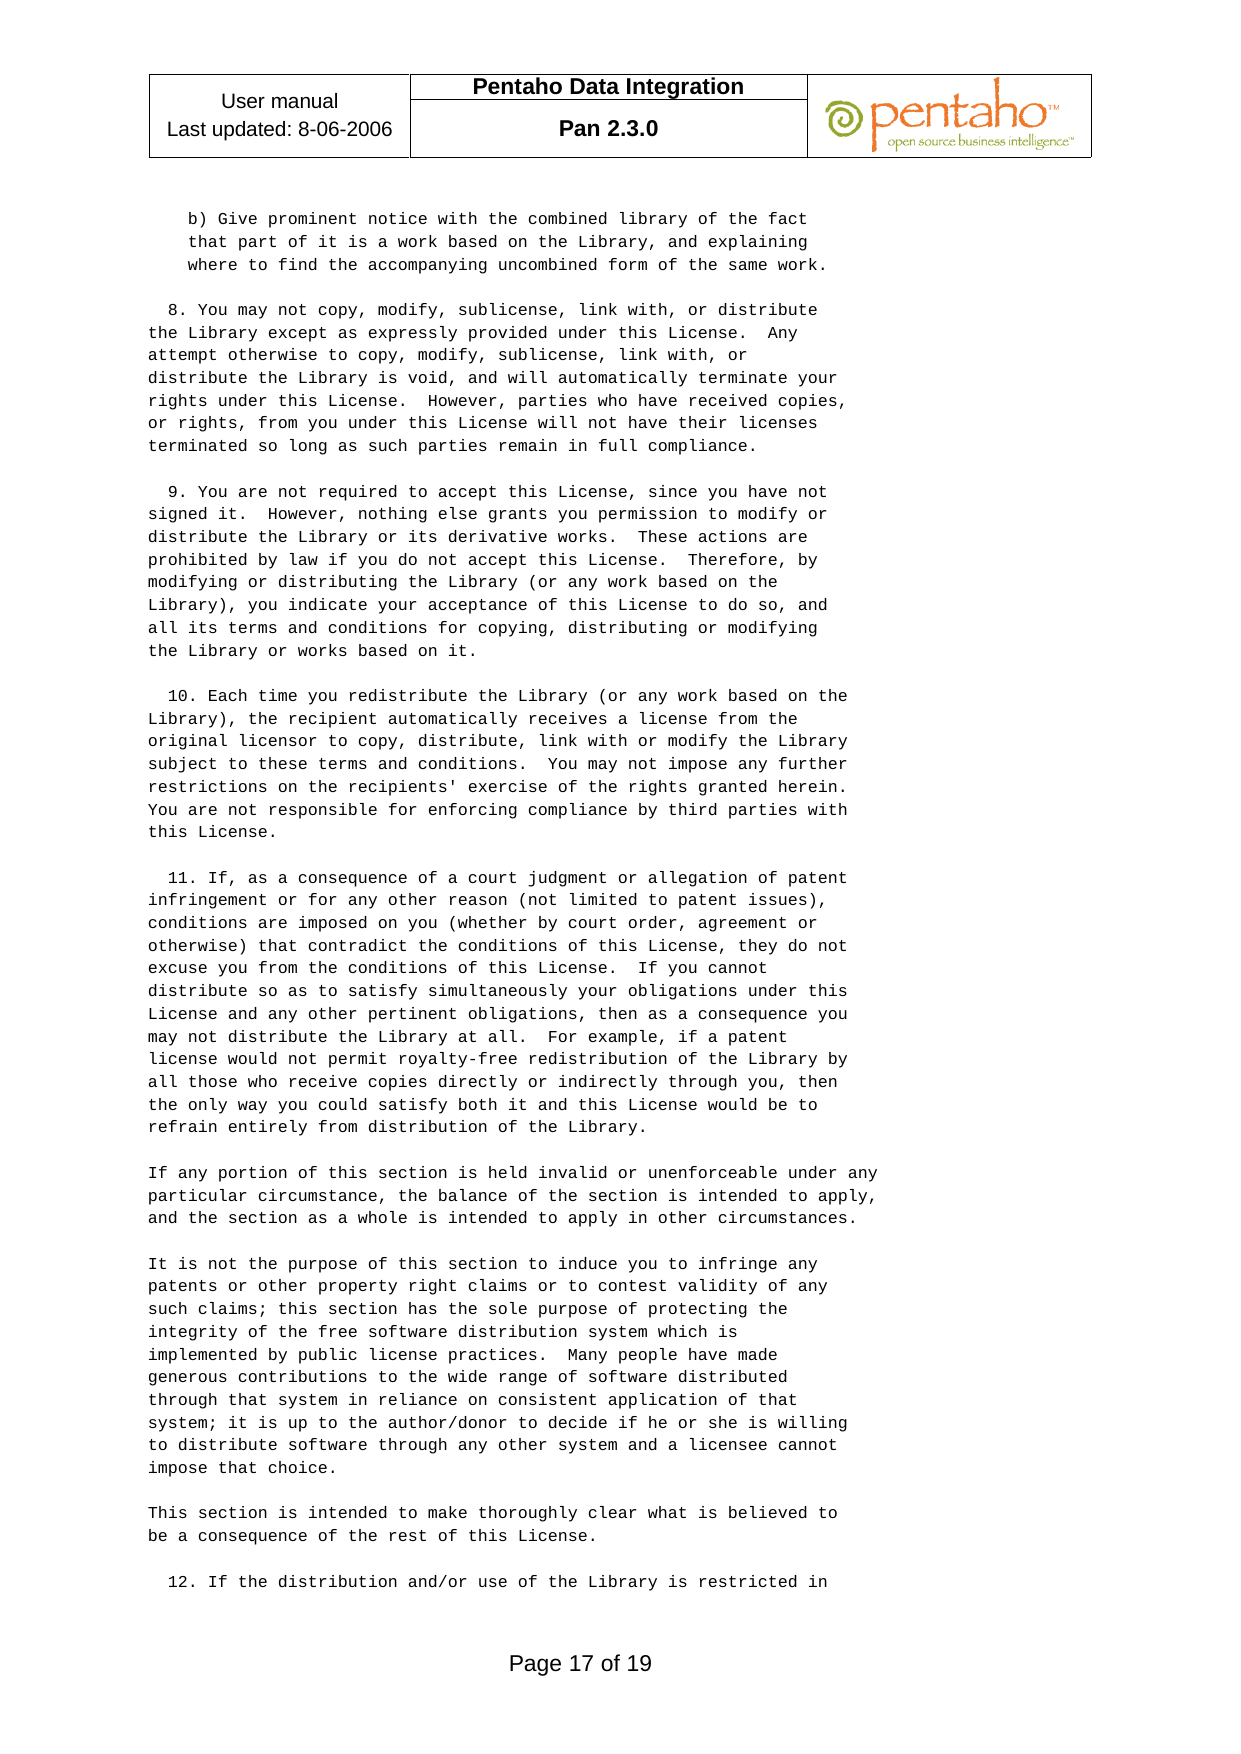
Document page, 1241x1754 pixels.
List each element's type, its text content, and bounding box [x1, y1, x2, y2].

text b) Give prominent notice with the combined library of the fact that part of it is a work based on the Library, and explaining where to find the accompanying uncombined form of the same work. 8. You may not copy, modify, sublicense, link with, or distribute the Library except as expressly provided under this License. Any attempt otherwise to copy, modify, sublicense, link with, or distribute the Library is void, and will automatically terminate your rights under this License. However, parties who have received copies, or rights, from you under this License will not have their licenses terminated so long as such parties remain in full compliance. 9. You are not required to accept this License, since you have not signed it. However, nothing else grants you permission to modify or distribute the Library or its derivative works. These actions are prohibited by law if you do not accept this License. Therefore, by modifying or distributing the Library (or any work based on the Library), you indicate your acceptance of this License to do so, and all its terms and conditions for copying, distributing or modifying the Library or works based on it. 10. Each time you redistribute the Library (or any work based on the Library), the recipient automatically receives a license from the original licensor to copy, distribute, link with or modify the Library subject to these terms and conditions. You may not impose any further restrictions on the recipients' exercise of the rights granted herein. You are not responsible for enforcing compliance by third parties with this License. 11. If, as a consequence of a court judgment or allegation of patent infringement or for any other reason (not limited to patent issues), conditions are imposed on you (whether by court order, agreement or otherwise) that contradict the conditions of this License, they do not excuse you from the conditions of this License. If you cannot distribute so as to satisfy simultaneously your obligations under this License and any other pertinent obligations, then as a consequence you may not distribute the Library at all. For example, if a patent license would not permit royalty-free redistribution of the Library by all those who receive copies directly or indirectly through you, then the only way you could satisfy both it and this License would be to refrain entirely from distribution of the Library. If any portion of this section is held invalid or unenforceable under any particular circumstance, the balance of the section is intended to apply, and the section as a whole is intended to apply in other circumstances. It is not the purpose of this section to induce you to infringe any patents or other property right claims or to contest validity of any such claims; this section has the sole purpose of protecting the integrity of the free software distribution system which is implemented by public license practices. Many people have made generous contributions to the wide range of software distributed through that system in reliance on consistent application of that system; it is up to the author/donor to decide if he or she is willing to distribute software through any other system and a licensee cannot impose that choice. This section is intended to make thoroughly clear what is believed to be a consequence of the rest of this License. 12. If the distribution and/or use of the Library is restricted in [148, 188, 1092, 1592]
